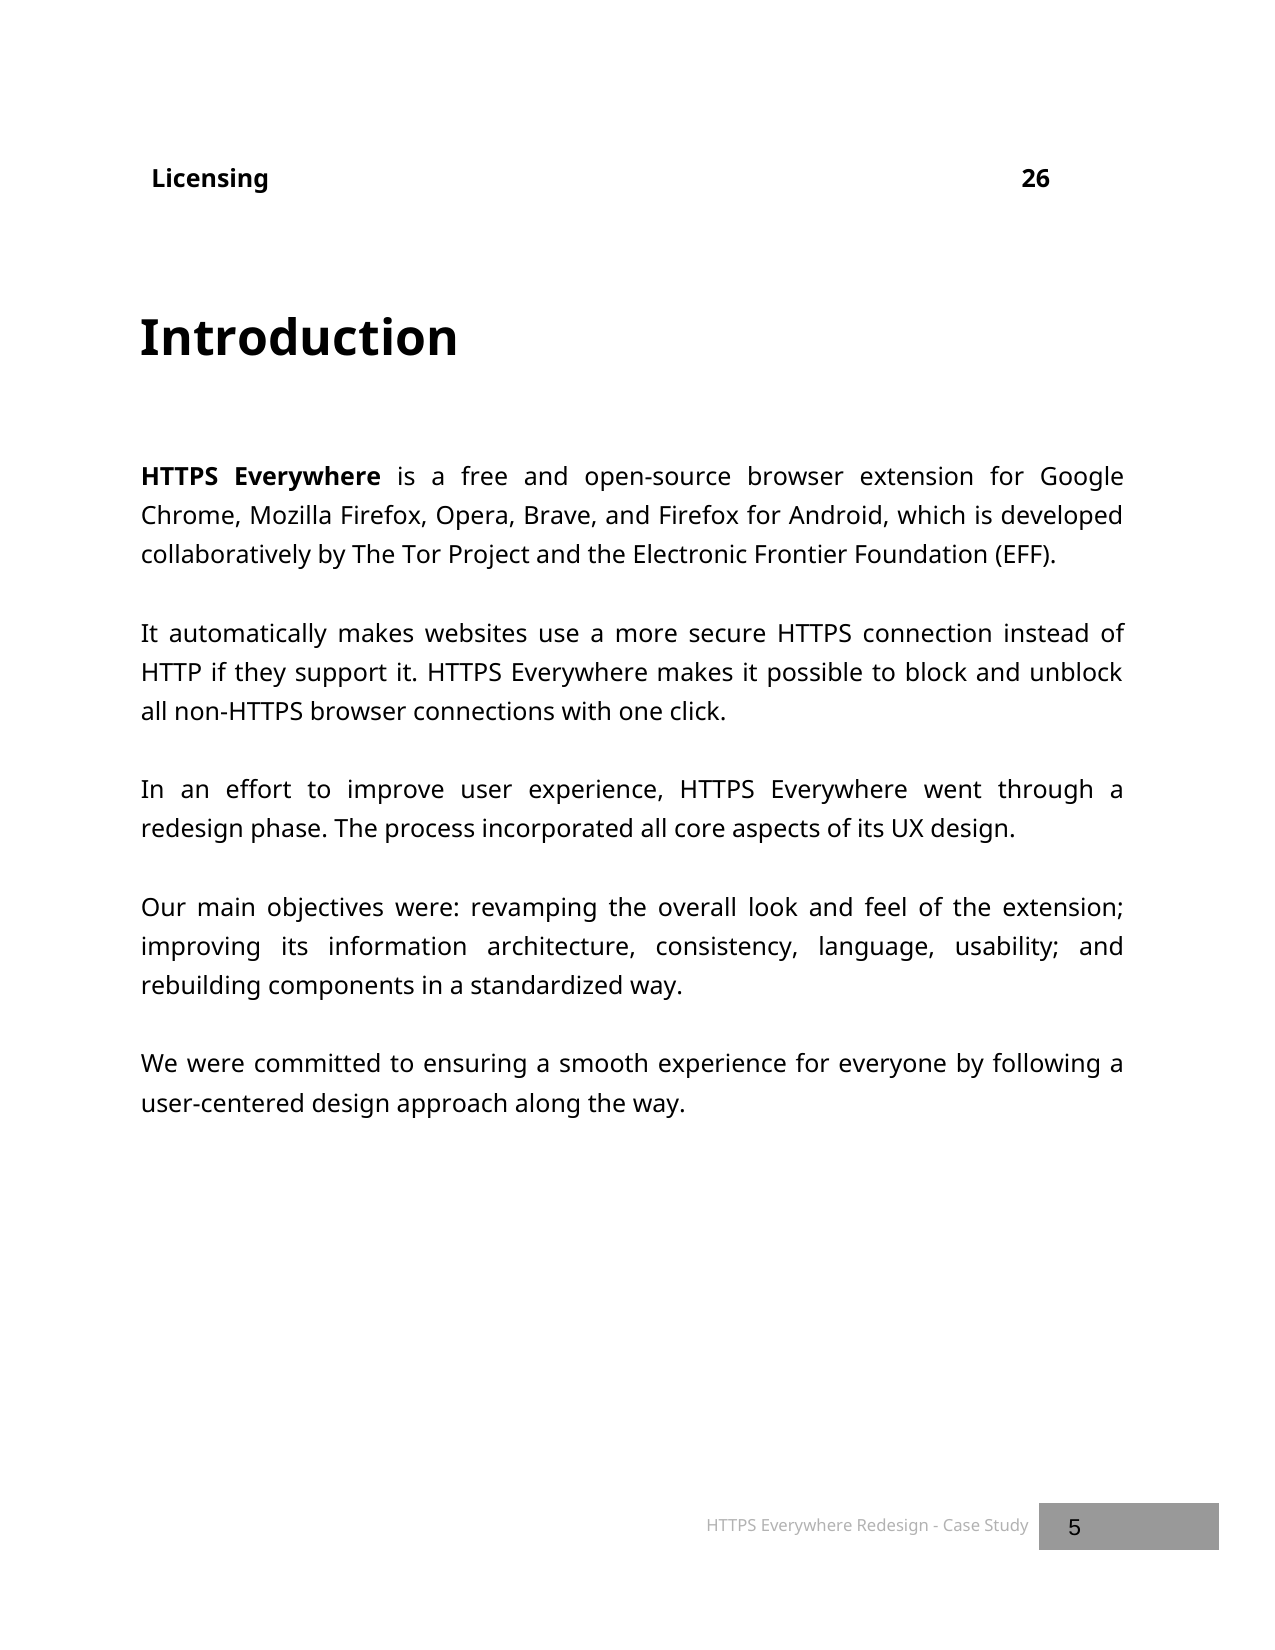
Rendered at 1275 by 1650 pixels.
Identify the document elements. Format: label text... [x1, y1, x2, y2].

subtitle Introduction [141, 302, 1125, 370]
table_cell Licensing 26 [141, 150, 1116, 221]
text In an effort to improve user experience, HTTPS Everywhere went through a redesign phase. The process incorporated all core aspects of its UX design. [141, 772, 1125, 845]
text Our main objectives were: revamping the overall look and feel of the extension; improving its information architecture, consistency, language, usability; and rebuilding components in a standardized way. [141, 889, 1125, 1002]
text We were committed to ensuring a smooth experience for everyone by following a user-centered design approach along the way. [141, 1046, 1125, 1119]
text HTTPS Everywhere is a free and open-source browser extension for Google Chrome, Mozilla Firefox, Opera, Brave, and Firefox for Android, which is developed collaboratively by The Tor Project and the Electronic Frontier Foundation (EFF). [141, 458, 1125, 571]
text It automatically makes websites use a more secure HTTPS connection instead of HTTP if they support it. HTTPS Everywhere makes it possible to block and unblock all non-HTTPS browser connections with one click. [141, 615, 1125, 728]
